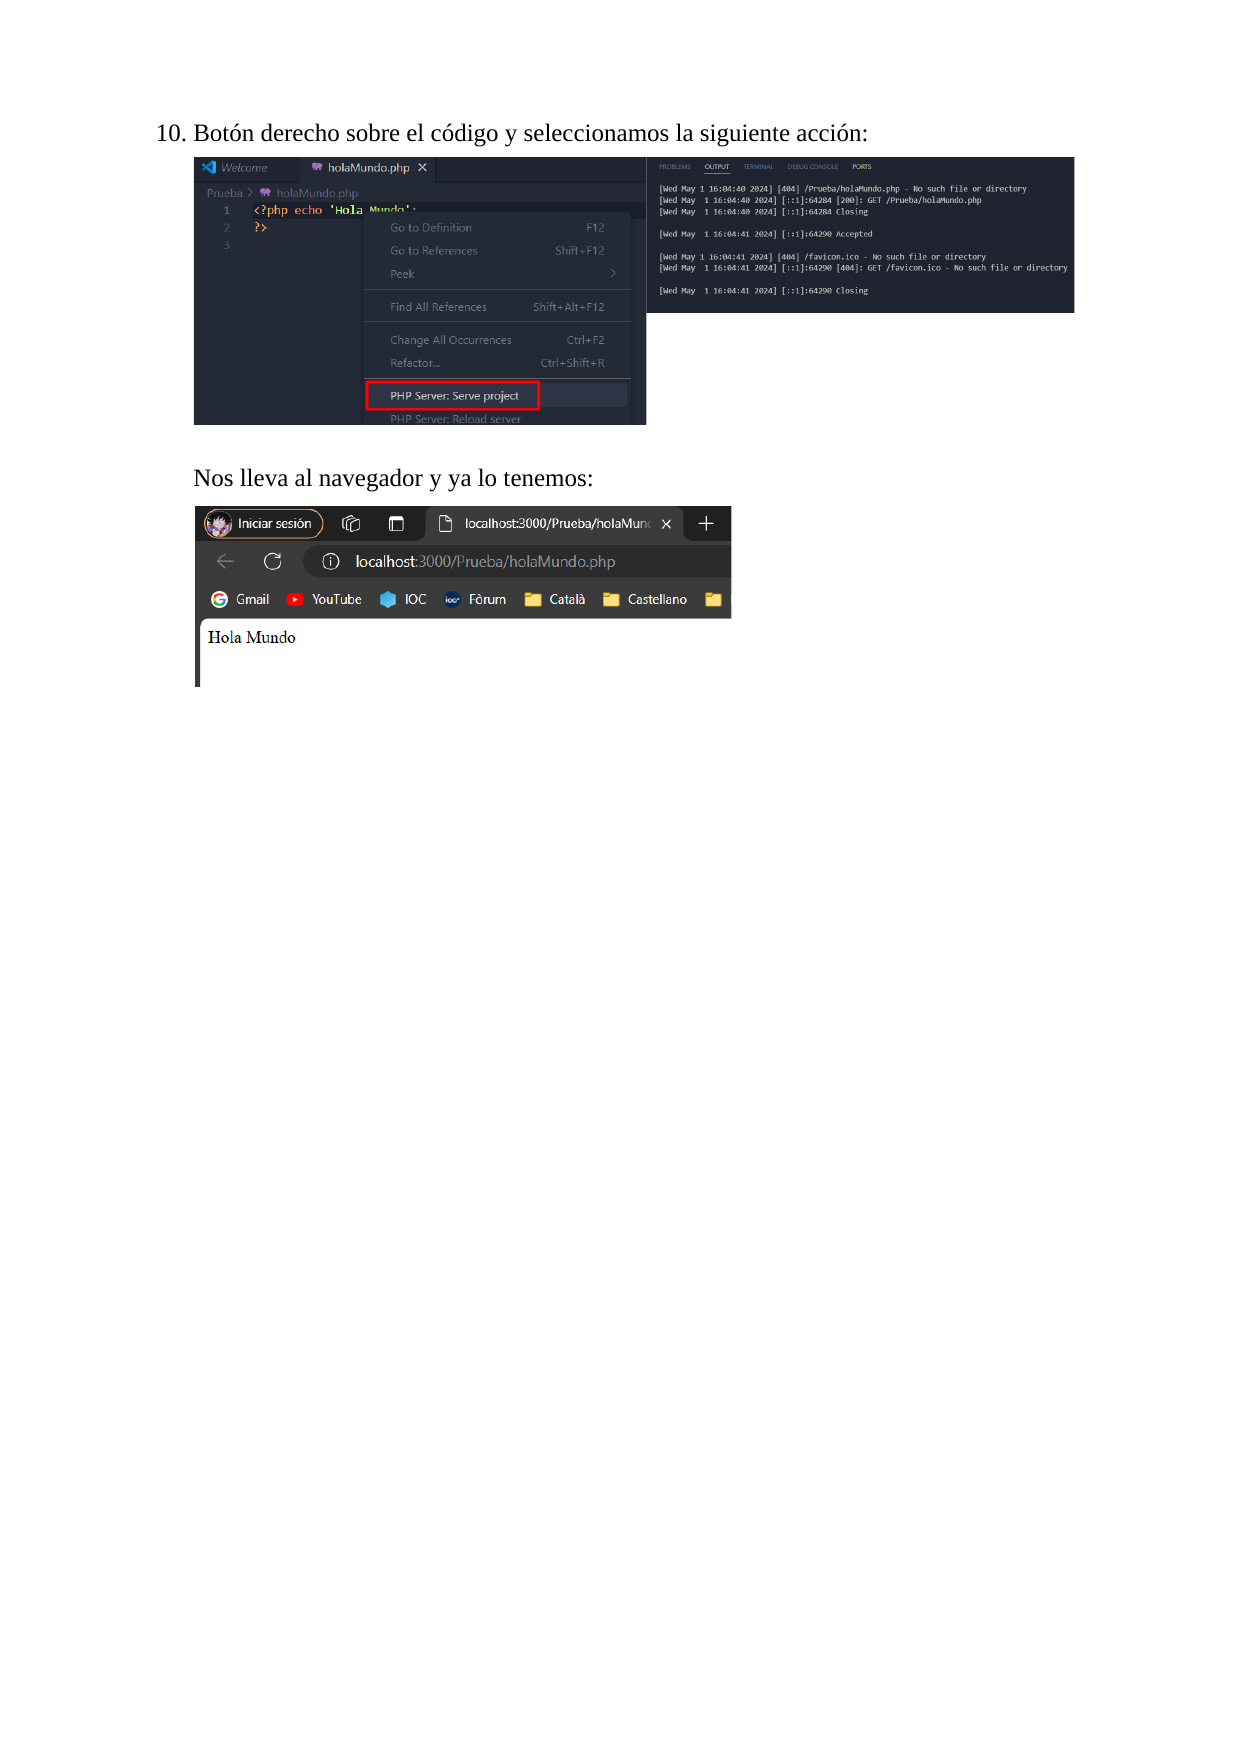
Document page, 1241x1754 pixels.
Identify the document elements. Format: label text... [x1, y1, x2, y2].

picture [193, 157, 1075, 425]
list Botón derecho sobre el código y seleccionamos la siguiente acción: Nos lleva al navegador y ya lo tenemos: [156, 118, 1122, 664]
picture [195, 506, 732, 687]
